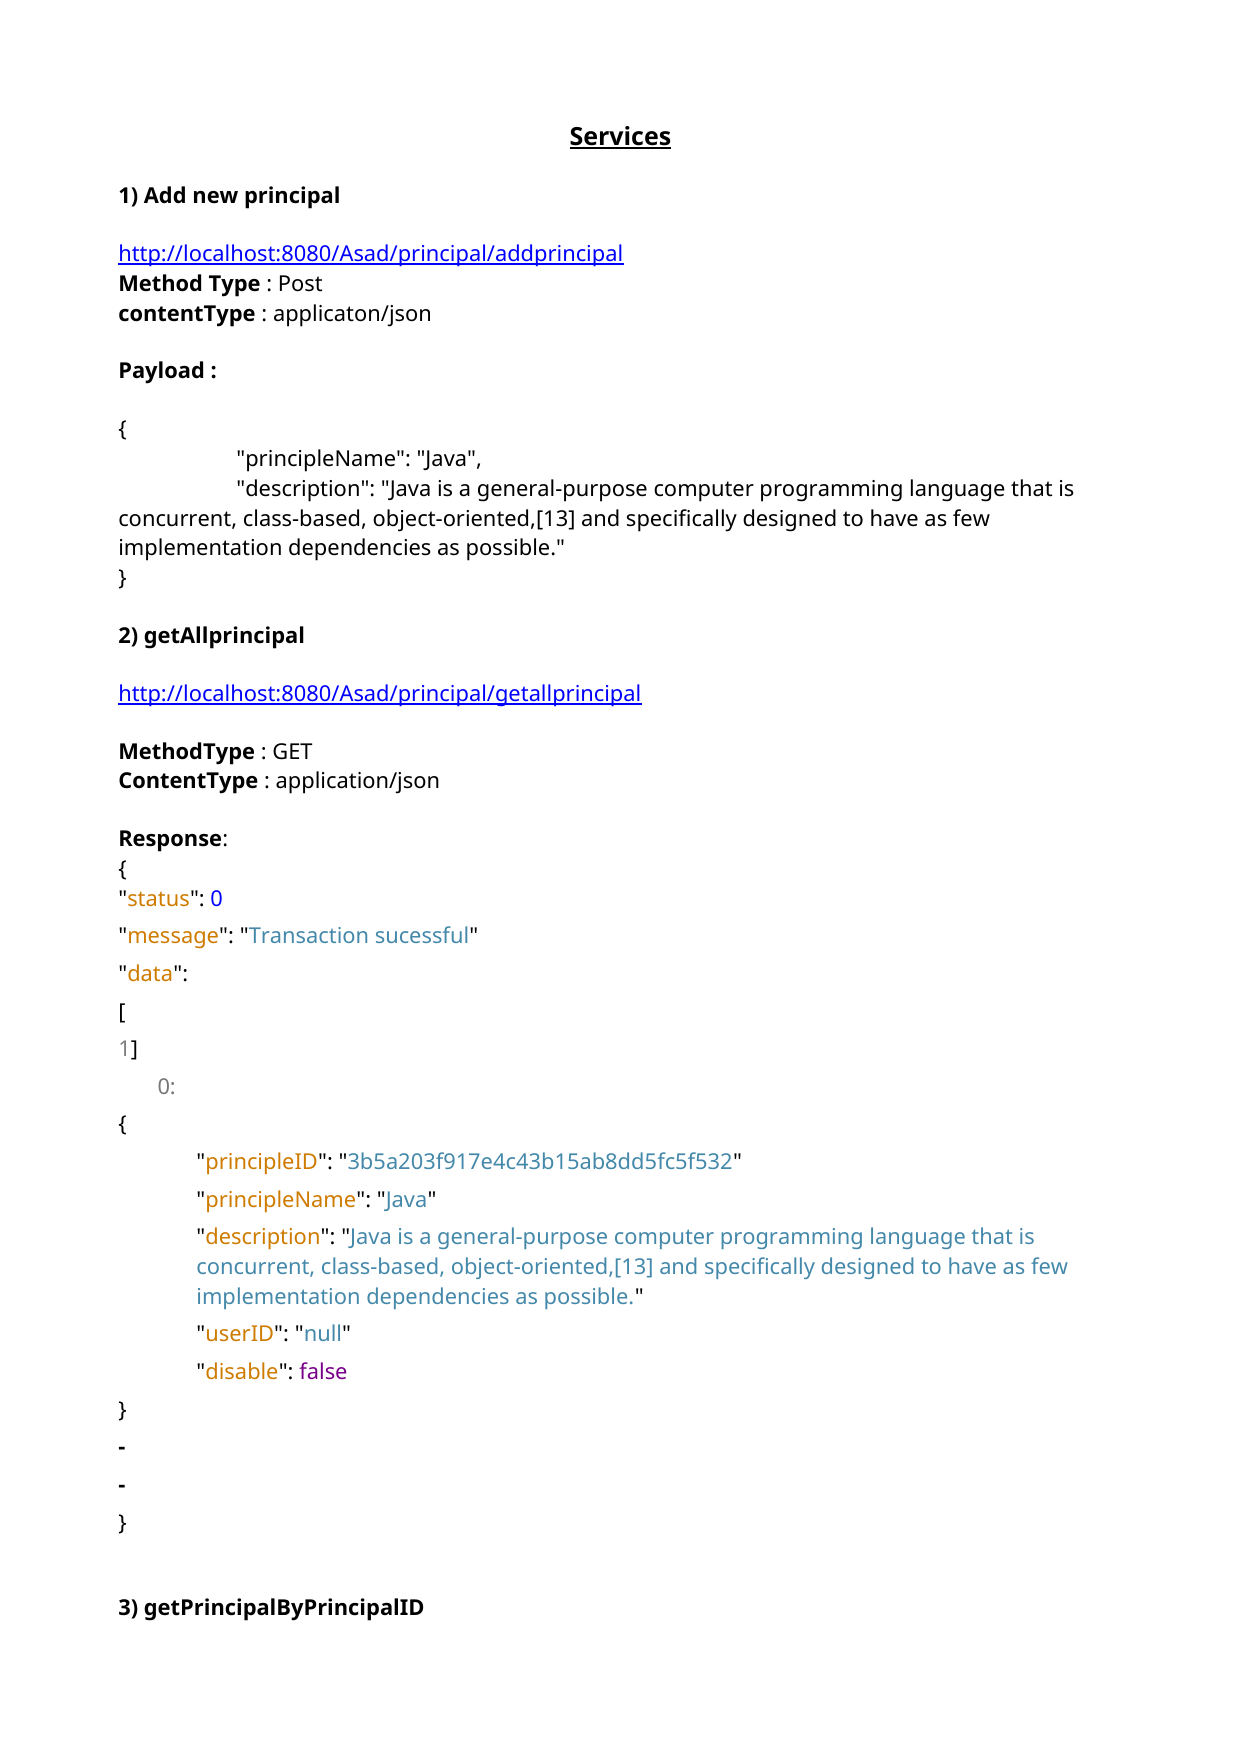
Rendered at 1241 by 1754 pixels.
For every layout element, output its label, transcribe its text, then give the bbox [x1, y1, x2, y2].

text "description": "Java is a general-purpose computer programming language that is concurrent, class-based, object-oriented,[13] and specifically designed to have as few implementation dependencies as possible." [196, 1221, 1122, 1311]
text Response: [118, 823, 1122, 853]
text } [118, 1394, 1122, 1423]
text "status": 0 [118, 883, 1122, 913]
text "data": [118, 958, 1122, 988]
text MethodType : GET [118, 736, 1122, 765]
text 1) Add new principal [118, 180, 1122, 210]
text "message": "Transaction sucessful" [118, 920, 1122, 950]
text "disable": false [196, 1356, 1122, 1386]
text 3) getPrincipalByPrincipalID [118, 1592, 1122, 1622]
text ContentType : application/json [118, 765, 1122, 795]
text { [118, 1108, 1122, 1138]
text } [118, 562, 1122, 592]
text [ [118, 996, 1122, 1025]
text contentType : applicaton/json [118, 298, 1122, 327]
text - [118, 1431, 1122, 1461]
text "userID": "null" [196, 1318, 1122, 1348]
text "principleName": "Java", [118, 443, 1122, 473]
text Services [118, 118, 1122, 152]
text "principleName": "Java" [196, 1184, 1122, 1213]
text 1] [118, 1033, 1122, 1063]
text 0: [157, 1071, 1122, 1101]
text "principleID": "3b5a203f917e4c43b15ab8dd5fc5f532" [196, 1146, 1122, 1176]
text "description": "Java is a general-purpose computer programming language that is concurrent, class-based, object-oriented,[13] and specifically designed to have as few implementation dependencies as possible." [118, 473, 1122, 562]
text Method Type : Post [118, 268, 1122, 298]
text Payload : [118, 355, 1122, 385]
text } [118, 1506, 1122, 1536]
text { [118, 853, 1122, 883]
text http://localhost:8080/Asad/principal/addprincipal [118, 238, 1122, 268]
text - [118, 1469, 1122, 1499]
text http://localhost:8080/Asad/principal/getallprincipal [118, 678, 1122, 708]
text { [118, 413, 1122, 443]
text 2) getAllprincipal [118, 620, 1122, 650]
